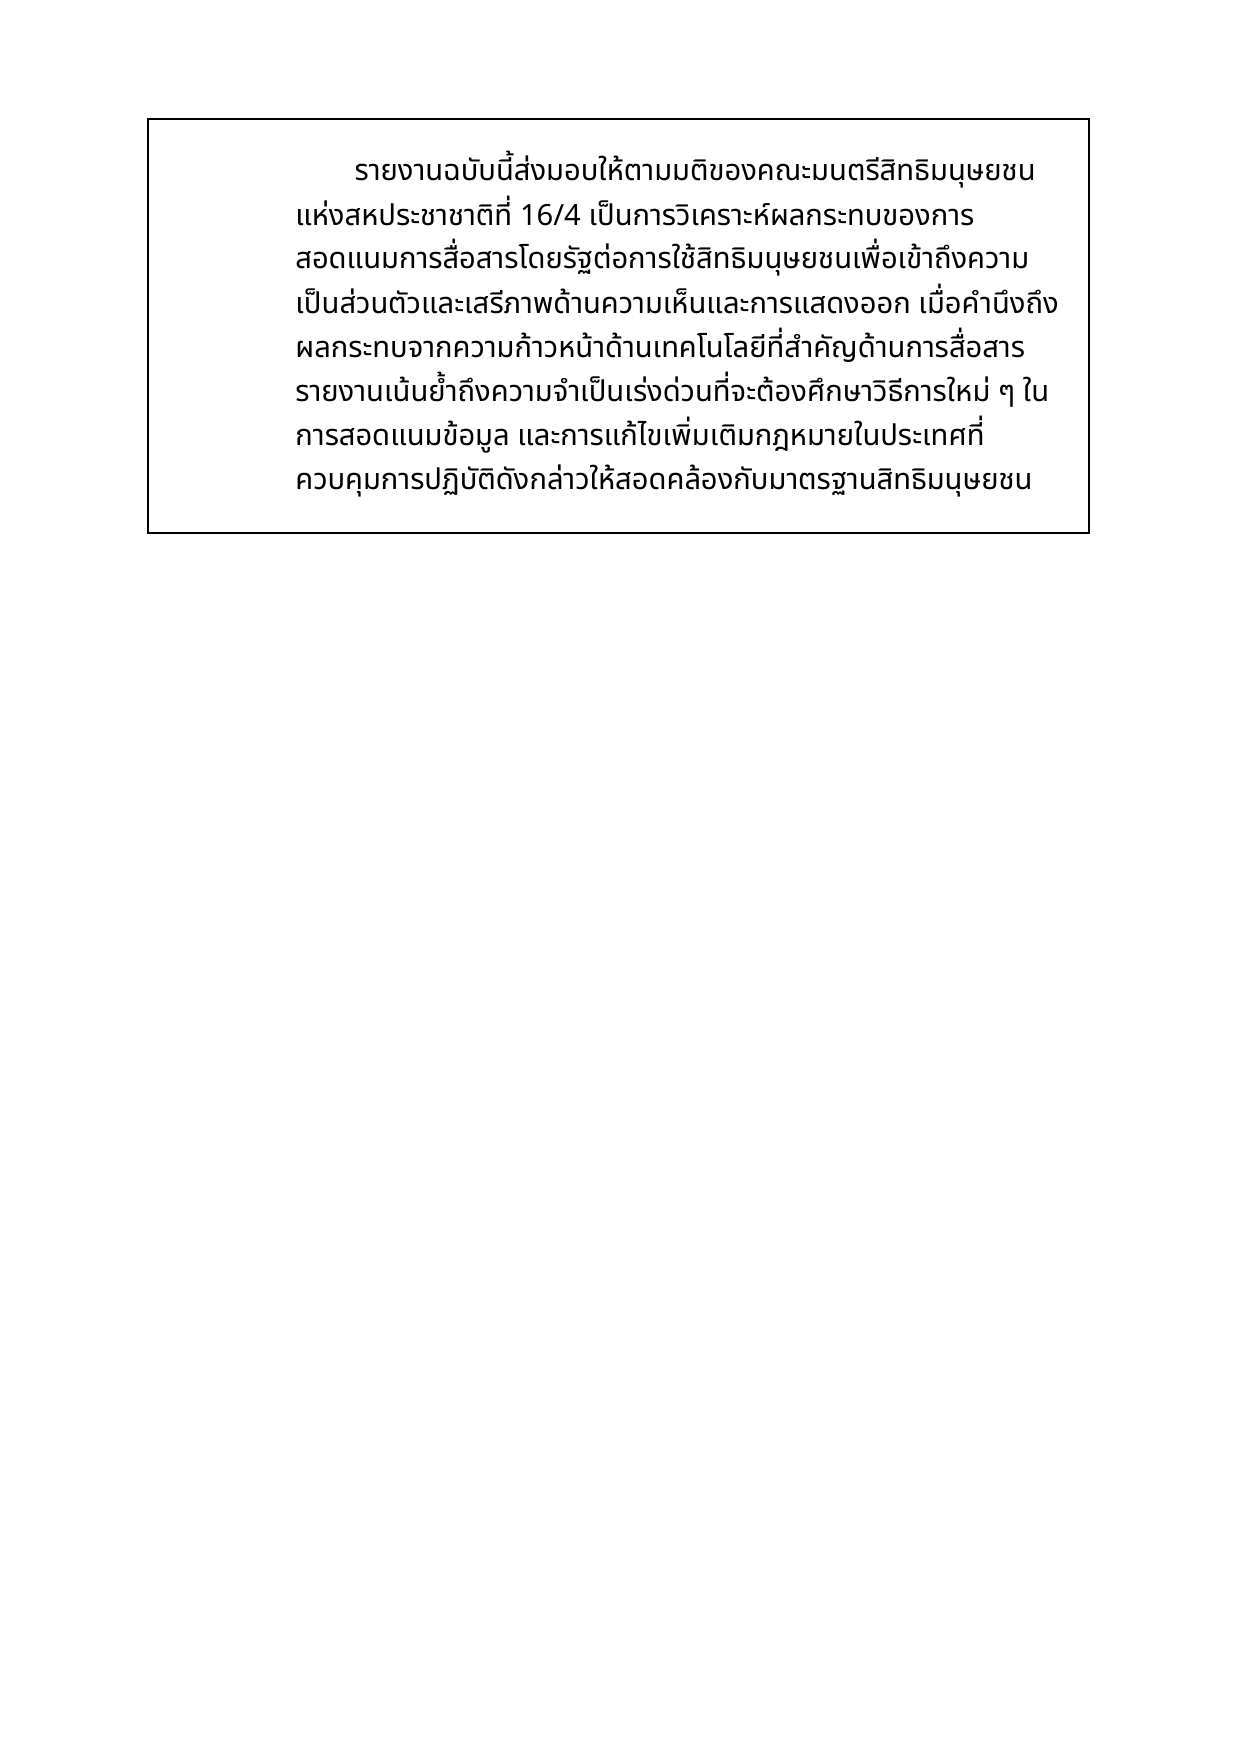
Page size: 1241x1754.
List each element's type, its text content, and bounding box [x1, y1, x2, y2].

table_header รายงานฉบับนี้ส่งมอบให้ตามมติของคณะมนตรีสิทธิมนุษยชนแห่งสหประชาชาติที่ 16/4 เป็นการวิเคราะห์ผลกระทบของการสอดแนมการสื่อสารโดยรัฐต่อการใช้สิทธิมนุษยชนเพื่อเข้าถึงความเป็นส่วนตัวและเสรีภาพด้านความเห็นและการแสดงออก เมื่อคำนึงถึงผลกระทบจากความก้าวหน้าด้านเทคโนโลยีที่สำคัญด้านการสื่อสาร รายงานเน้นย้ำถึงความจำเป็นเร่งด่วนที่จะต้องศึกษาวิธีการใหม่ ๆ ในการสอดแนมข้อมูล และการแก้ไขเพิ่มเติมกฎหมายในประเทศที่ควบคุมการปฏิบัติดังกล่าวให้สอดคล้องกับมาตรฐานสิทธิมนุษยชน [149, 120, 1088, 532]
